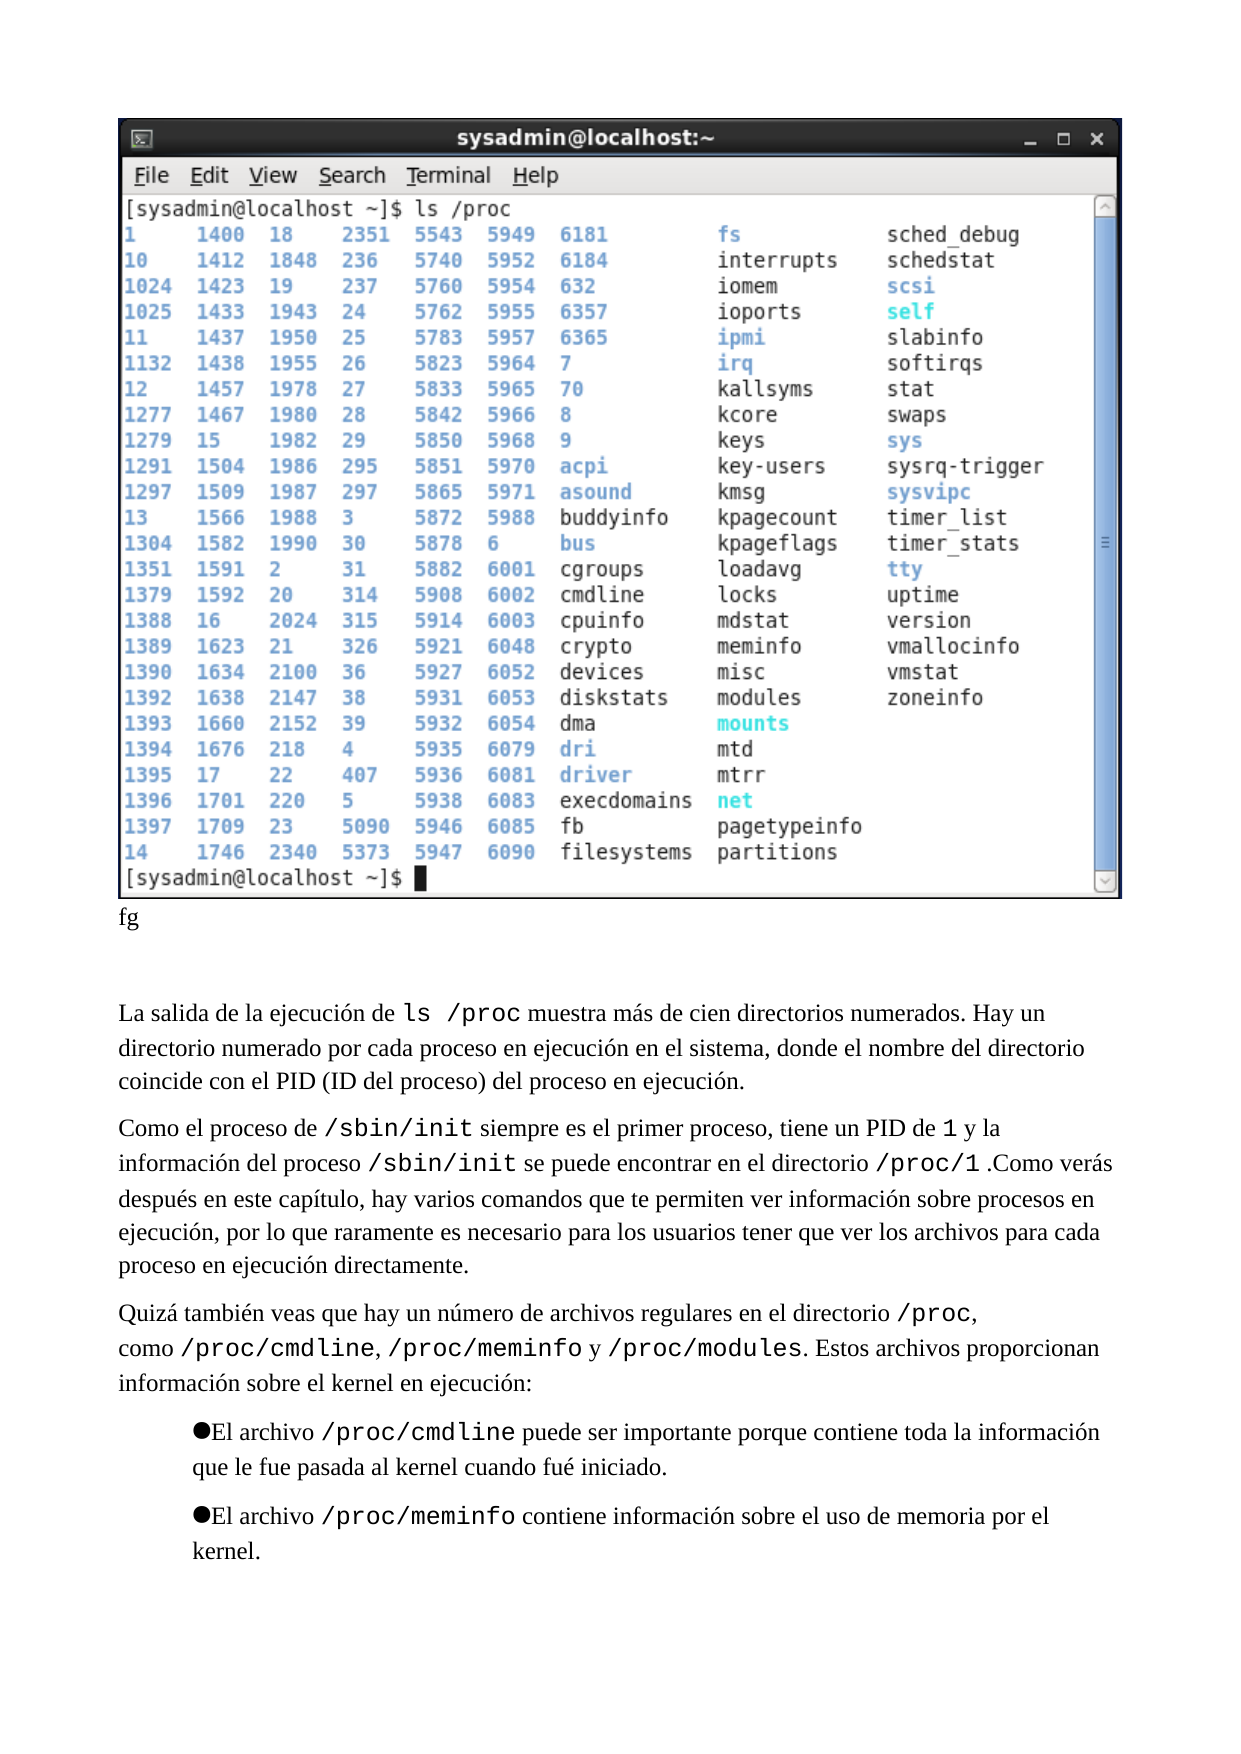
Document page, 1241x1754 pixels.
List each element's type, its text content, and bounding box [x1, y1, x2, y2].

text La salida de la ejecución de ls /proc muestra más de cien directorios numerados. Hay un directorio numerado por cada proceso en ejecución en el sistema, donde el nombre del directorio coincide con el PID (ID del proceso) del proceso en ejecución. [118, 998, 1122, 1094]
picture [118, 118, 1123, 899]
text Como el proceso de /sbin/init siempre es el primer proceso, tiene un PID de 1 y la información del proceso /sbin/init se puede encontrar en el directorio /proc/1 .Como verás después en este capítulo, hay varios comandos que te permiten ver información sobre procesos en ejecución, por lo que raramente es necesario para los usuarios tener que ver los archivos para cada proceso en ejecución directamente. [118, 1113, 1122, 1278]
list El archivo /proc/cmdline puede ser importante porque contiene toda la información que le fue pasada al kernel cuando fué iniciado. [118, 1417, 1122, 1481]
list El archivo /proc/meminfo contiene información sobre el uso de memoria por el kernel. [118, 1501, 1122, 1565]
text Quizá también veas que hay un número de archivos regulares en el directorio /proc, como /proc/cmdline, /proc/meminfo y /proc/modules. Estos archivos proporcionan información sobre el kernel en ejecución: [118, 1298, 1122, 1397]
text fg [118, 899, 1122, 931]
